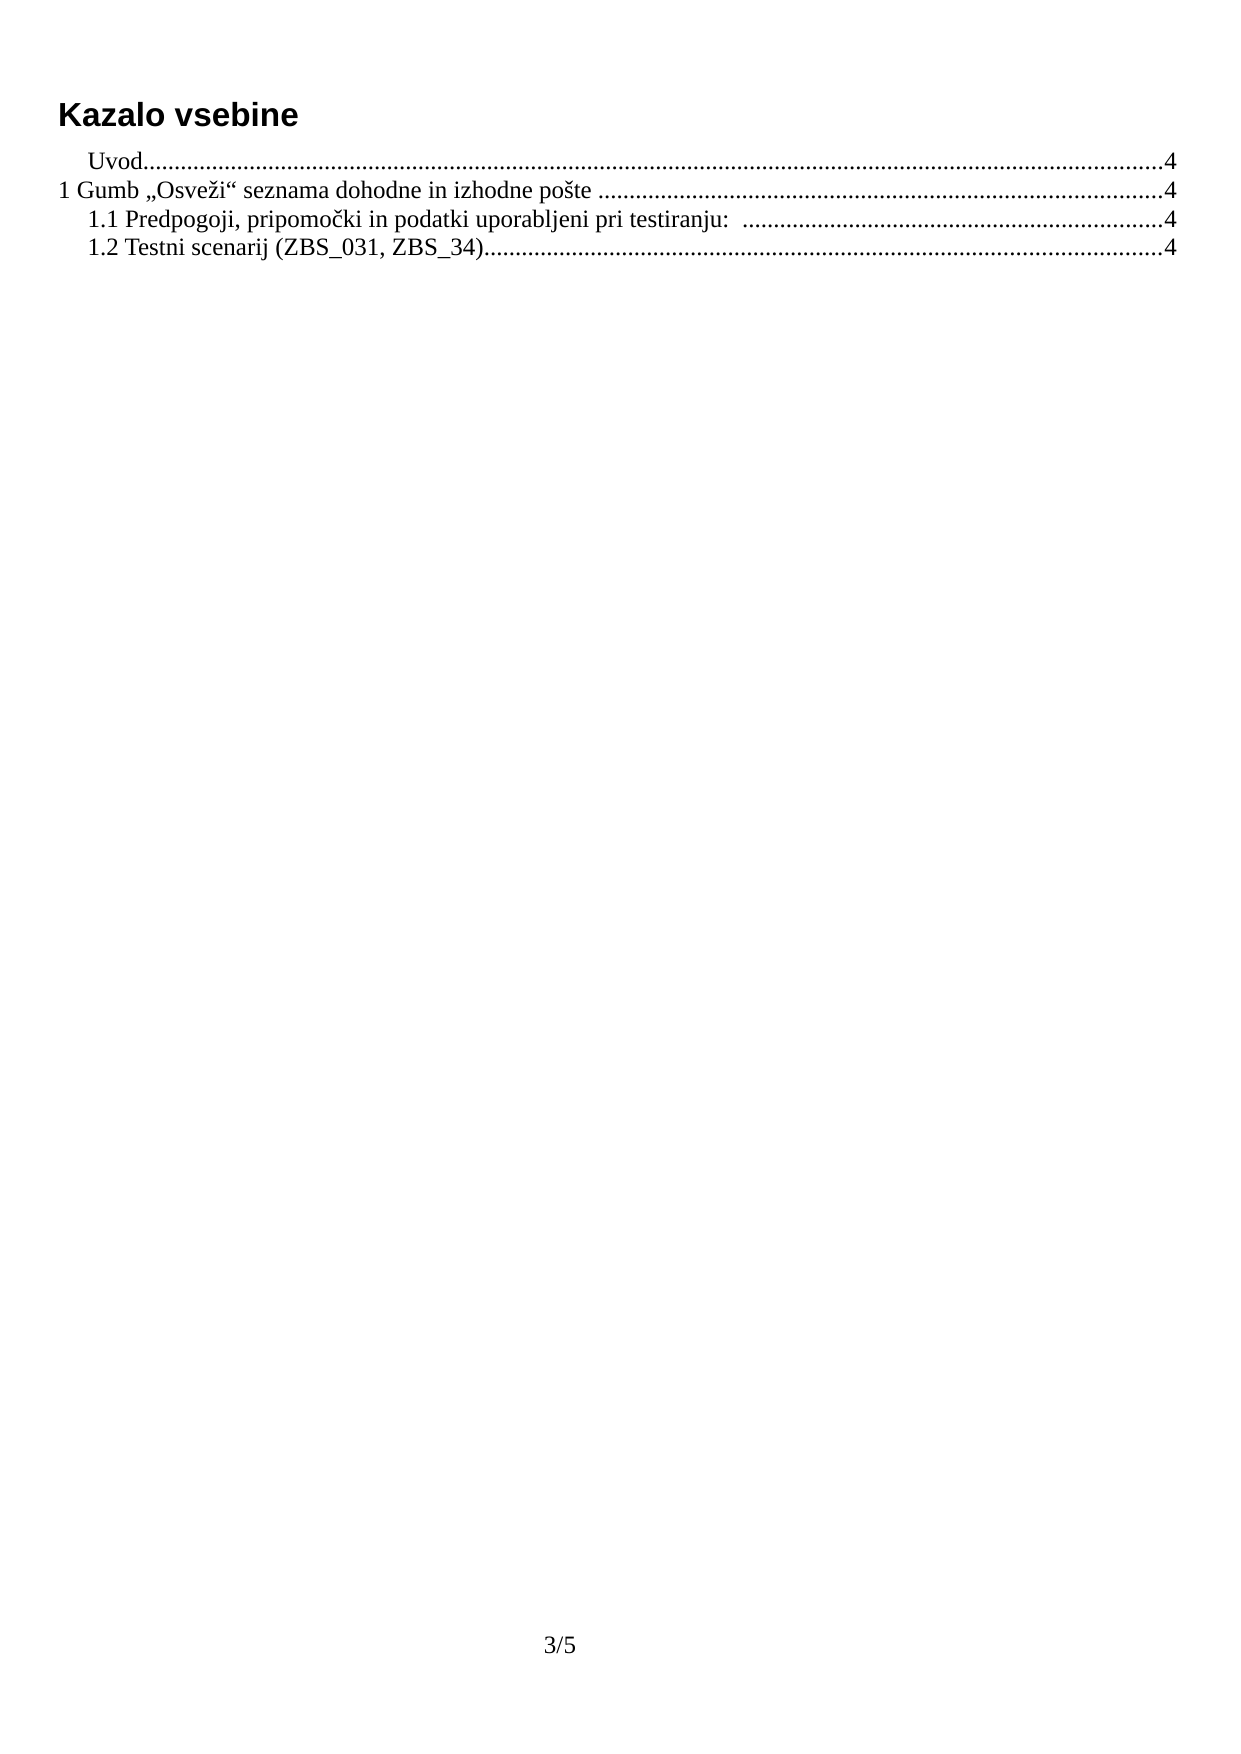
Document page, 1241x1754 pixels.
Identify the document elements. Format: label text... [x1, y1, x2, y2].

subtitle Kazalo vsebine [58, 95, 1177, 134]
text Uvod 4 [87, 146, 1177, 175]
text 1 Gumb „Osveži“ seznama dohodne in izhodne pošte 4 [58, 175, 1177, 204]
text 1.2 Testni scenarij (ZBS_031, ZBS_34) 4 [87, 232, 1177, 261]
text 1.1 Predpogoji, pripomočki in podatki uporabljeni pri testiranju: 4 [87, 204, 1177, 232]
